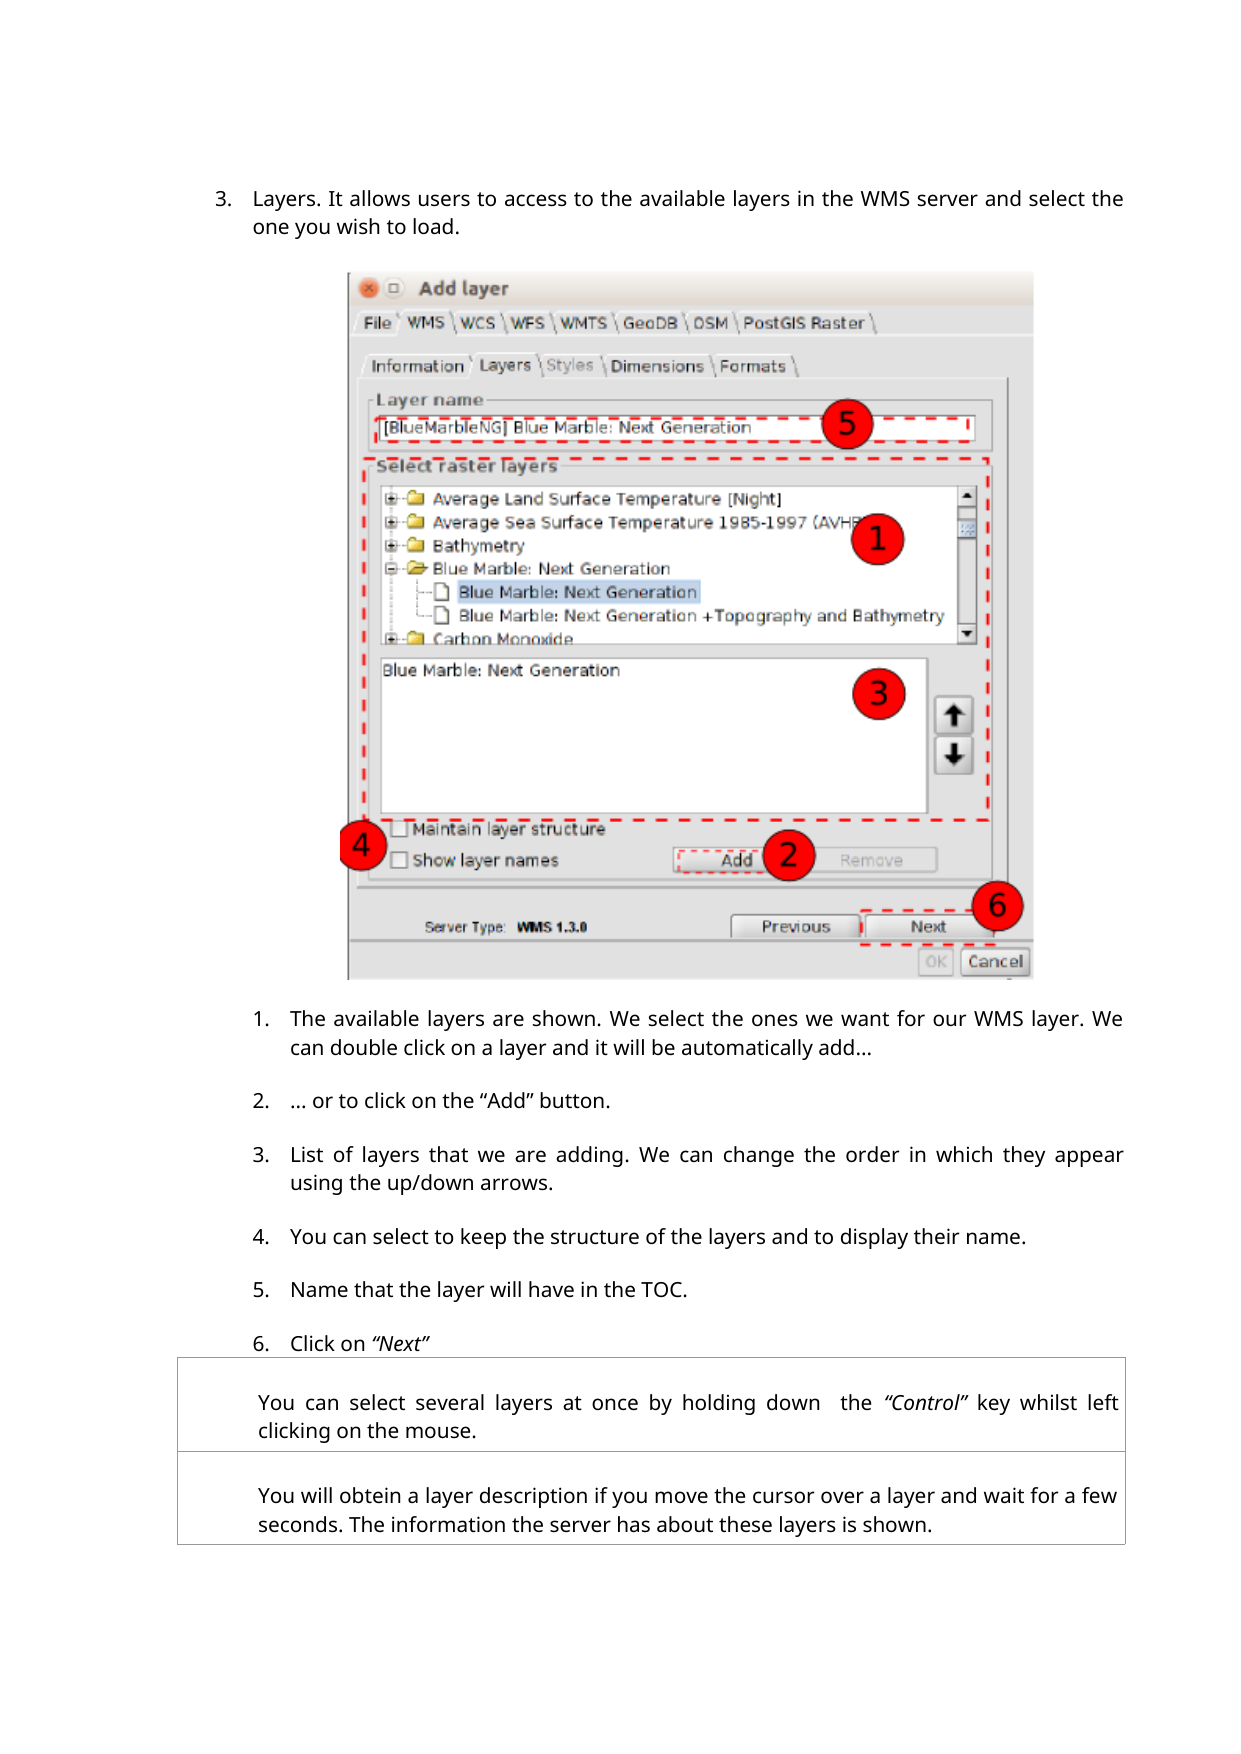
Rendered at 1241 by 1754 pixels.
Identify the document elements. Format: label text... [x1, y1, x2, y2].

list The available layers are shown. We select the ones we want for our WMS layer. We can double click on a layer and it will be automatically add... [252, 1004, 1125, 1061]
list ... or to click on the “Add” button. [252, 1086, 1125, 1115]
table_cell You will obtein a layer description if you move the cursor over a layer and wait for a few seconds. The information the server has about these layers is shown. [178, 1452, 1125, 1544]
list List of layers that we are adding. We can change the order in which they appear using the up/down arrows. [252, 1140, 1125, 1197]
list Click on “Next” [252, 1329, 1125, 1357]
table_header You can select several layers at once by holding down the “Control” key whilst left clicking on the mouse. [178, 1358, 1125, 1451]
picture [340, 265, 1037, 980]
list You can select to keep the structure of the layers and to display their name. [252, 1222, 1125, 1250]
list Name that the layer will have in the TOC. [252, 1275, 1125, 1304]
list Layers. It allows users to access to the available layers in the WMS server and select the one you wish to load. [215, 184, 1125, 241]
